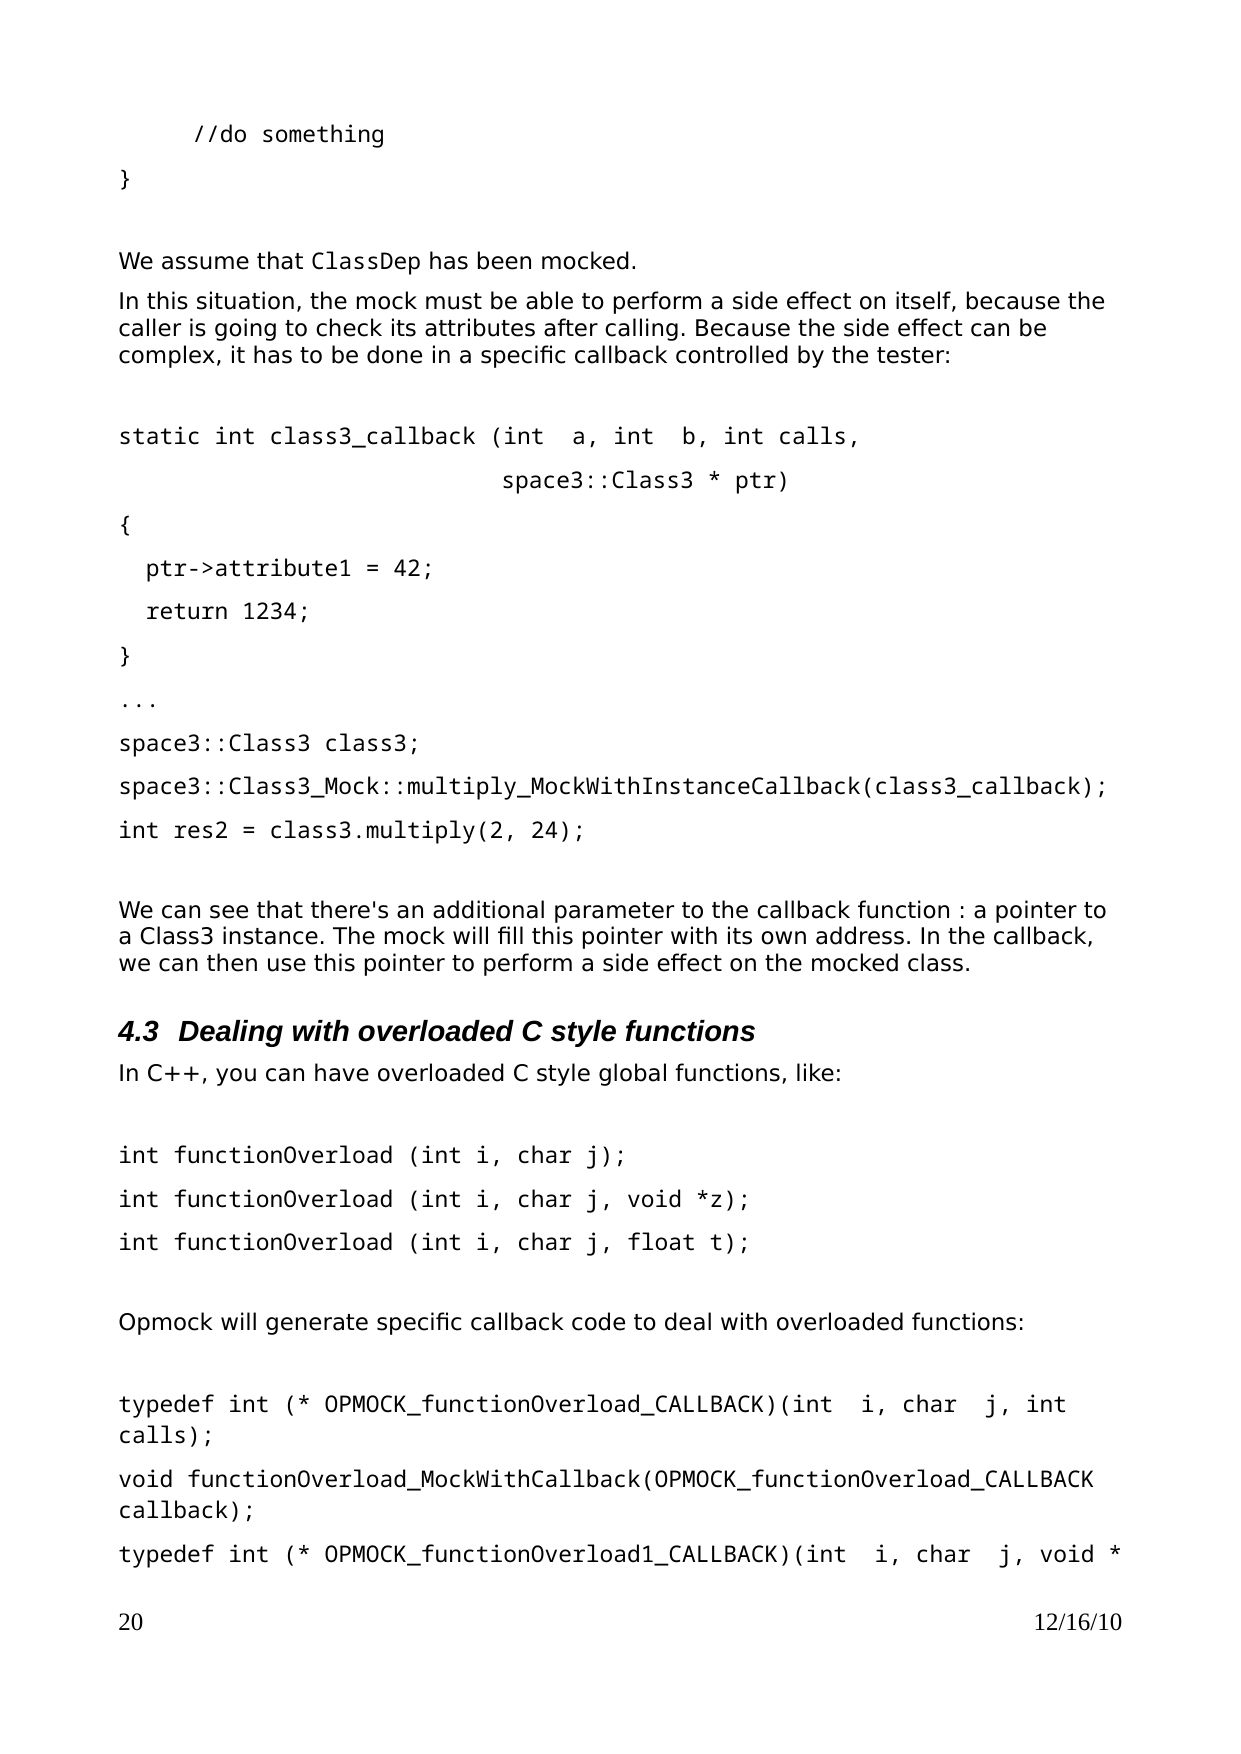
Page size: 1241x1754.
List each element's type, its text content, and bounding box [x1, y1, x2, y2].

text static int class3_callback (int a, int b, int calls, [118, 420, 1122, 451]
text int functionOverload (int i, char j, void *z); [118, 1182, 1122, 1214]
text int functionOverload (int i, char j); [118, 1139, 1122, 1170]
text typedef int (* OPMOCK_functionOverload_CALLBACK)(int i, char j, int calls); [118, 1387, 1122, 1450]
text ptr->attribute1 = 42; [118, 551, 1122, 583]
text We assume that ClassDep has been mocked. [118, 245, 1122, 276]
text space3::Class3_Mock::multiply_MockWithInstanceCallback(class3_callback); [118, 770, 1122, 801]
text } [118, 162, 1122, 193]
text In this situation, the mock must be able to perform a side effect on itself, because the caller is going to check its attributes after calling. Because the side effect can be complex, it has to be done in a specific callback controlled by the tester: [118, 288, 1122, 368]
text space3::Class3 class3; [118, 726, 1122, 758]
text We can see that there's an additional parameter to the callback function : a pointer to a Class3 instance. The mock will fill this pointer with its own address. In the callback, we can then use this pointer to perform a side effect on the mocked class. [118, 897, 1122, 977]
text Opmock will generate specific callback code to deal with overloaded functions: [118, 1309, 1122, 1336]
text In C++, you can have overloaded C style global functions, like: [118, 1060, 1122, 1087]
text void functionOverload_MockWithCallback(OPMOCK_functionOverload_CALLBACK callback); [118, 1462, 1122, 1525]
text //do something [118, 118, 1122, 149]
text ... [118, 683, 1122, 714]
text return 1234; [118, 595, 1122, 626]
text space3::Class3 * ptr) [118, 464, 1122, 495]
text { [118, 508, 1122, 539]
subtitle Dealing with overloaded C style functions [118, 1014, 1122, 1048]
text typedef int (* OPMOCK_functionOverload1_CALLBACK)(int i, char j, void * [118, 1537, 1122, 1569]
text int res2 = class3.multiply(2, 24); [118, 814, 1122, 845]
text } [118, 639, 1122, 670]
text int functionOverload (int i, char j, float t); [118, 1226, 1122, 1257]
